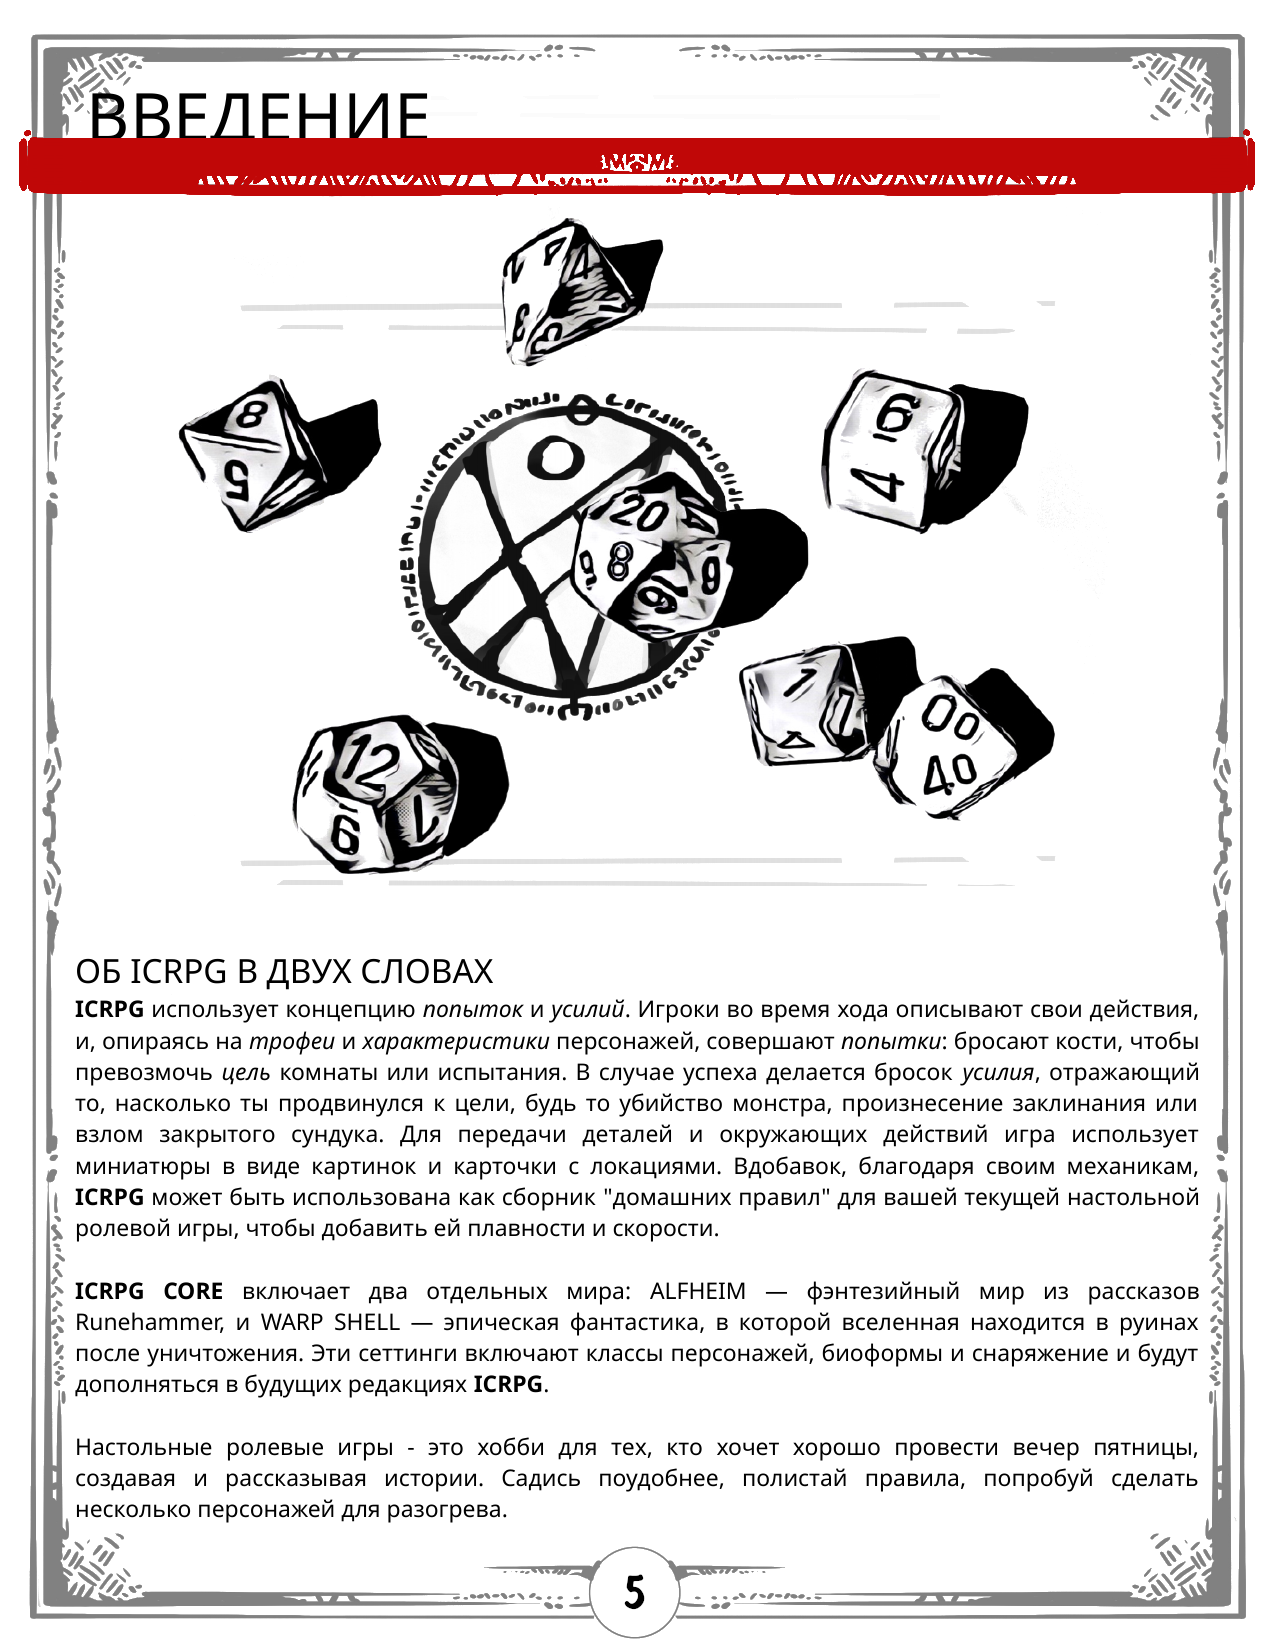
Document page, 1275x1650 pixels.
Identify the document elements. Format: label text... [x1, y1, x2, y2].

subtitle ОБ ICRPG В ДВУХ СЛОВАХ [75, 948, 1275, 993]
text Настольные ролевые игры - это хобби для тех, кто хочет хорошо провести вечер пятницы, создавая и рассказывая истории. Садись поудобнее, полистай правила, попробуй сделать несколько персонажей для разогрева. [75, 1431, 1200, 1524]
text ICRPG CORE включает два отдельных мира: ALFHEIM — фэнтезийный мир из рассказов Runehammer, и WARP SHELL — эпическая фантастика, в которой вселенная находится в руинах после уничтожения. Эти сеттинги включают классы персонажей, биоформы и снаряжение и будут дополняться в будущих редакциях ICRPG. [75, 1274, 1200, 1399]
picture [0, 6, 1275, 1647]
text ICRPG использует концепцию попыток и усилий. Игроки во время хода описывают свои действия, и, опираясь на трофеи и характеристики персонажей, совершают попытки: бросают кости, чтобы превозмочь цель комнаты или испытания. В случае успеха делается бросок усилия, отражающий то, насколько ты продвинулся к цели, будь то убийство монстра, произнесение заклинания или взлом закрытого сундука. Для передачи деталей и окружающих действий игра использует миниатюры в виде картинок и карточки с локациями. Вдобавок, благодаря своим механикам, ICRPG может быть использована как сборник "домашних правил" для вашей текущей настольной ролевой игры, чтобы добавить ей плавности и скорости. [75, 993, 1200, 1243]
